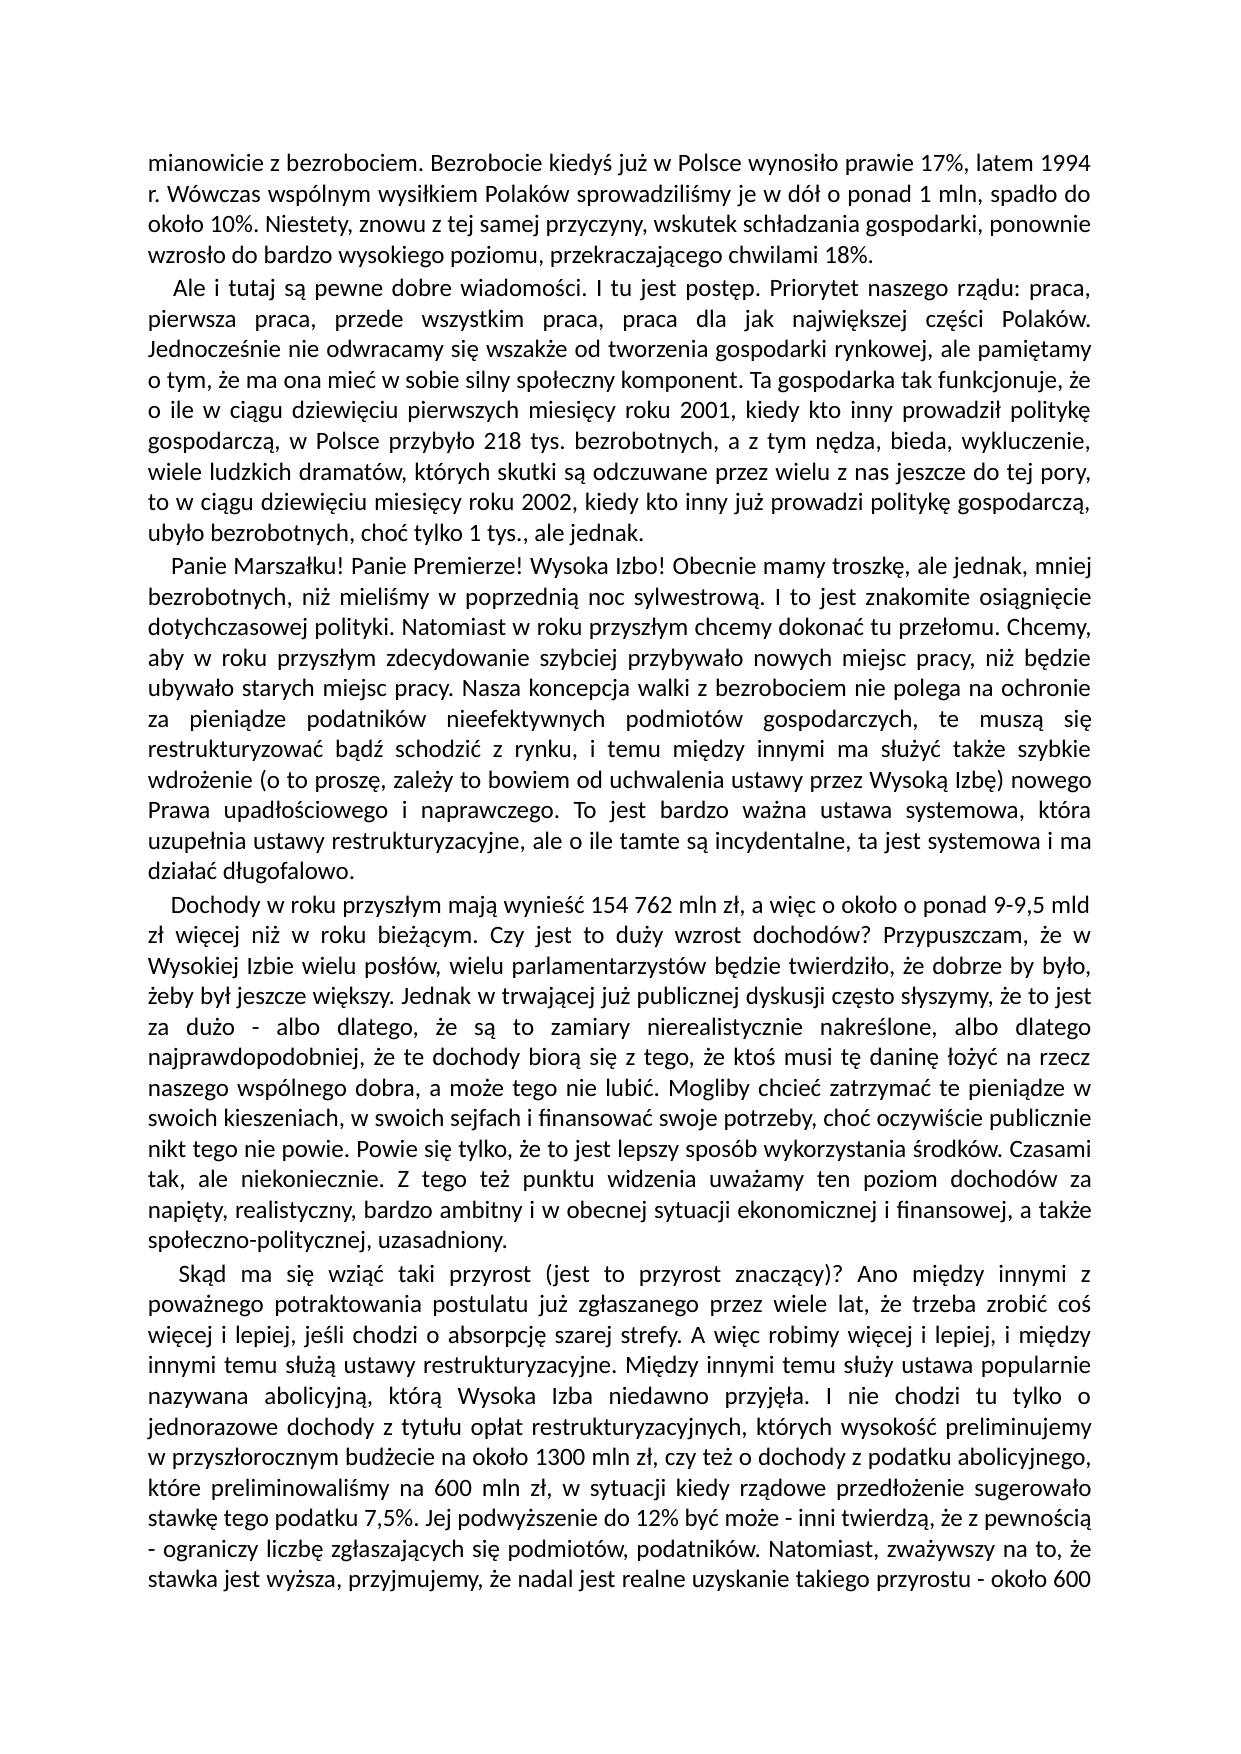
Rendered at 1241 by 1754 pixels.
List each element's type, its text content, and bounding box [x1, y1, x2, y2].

text Dochody w roku przyszłym mają wynieść 154 762 mln zł, a więc o około o ponad 9-9,5 mld zł więcej niż w roku bieżącym. Czy jest to duży wzrost dochodów? Przypuszczam, że w Wysokiej Izbie wielu posłów, wielu parlamentarzystów będzie twierdziło, że dobrze by było, żeby był jeszcze większy. Jednak w trwającej już publicznej dyskusji często słyszymy, że to jest za dużo - albo dlatego, że są to zamiary nierealistycznie nakreślone, albo dlatego najprawdopodobniej, że te dochody biorą się z tego, że ktoś musi tę daninę łożyć na rzecz naszego wspólnego dobra, a może tego nie lubić. Mogliby chcieć zatrzymać te pieniądze w swoich kieszeniach, w swoich sejfach i finansować swoje potrzeby, choć oczywiście publicznie nikt tego nie powie. Powie się tylko, że to jest lepszy sposób wykorzystania środków. Czasami tak, ale niekoniecznie. Z tego też punktu widzenia uważamy ten poziom dochodów za napięty, realistyczny, bardzo ambitny i w obecnej sytuacji ekonomicznej i finansowej, a także społeczno-politycznej, uzasadniony. [148, 889, 1093, 1255]
text Skąd ma się wziąć taki przyrost (jest to przyrost znaczący)? Ano między innymi z poważnego potraktowania postulatu już zgłaszanego przez wiele lat, że trzeba zrobić coś więcej i lepiej, jeśli chodzi o absorpcję szarej strefy. A więc robimy więcej i lepiej, i między innymi temu służą ustawy restrukturyzacyjne. Między innymi temu służy ustawa popularnie nazywana abolicyjną, którą Wysoka Izba niedawno przyjęła. I nie chodzi tu tylko o jednorazowe dochody z tytułu opłat restrukturyzacyjnych, których wysokość preliminujemy w przyszłorocznym budżecie na około 1300 mln zł, czy też o dochody z podatku abolicyjnego, które preliminowaliśmy na 600 mln zł, w sytuacji kiedy rządowe przedłożenie sugerowało stawkę tego podatku 7,5%. Jej podwyższenie do 12% być może - inni twierdzą, że z pewnością - ograniczy liczbę zgłaszających się podmiotów, podatników. Natomiast, zważywszy na to, że stawka jest wyższa, przyjmujemy, że nadal jest realne uzyskanie takiego przyrostu - około 600 [148, 1258, 1093, 1594]
text mianowicie z bezrobociem. Bezrobocie kiedyś już w Polsce wynosiło prawie 17%, latem 1994 r. Wówczas wspólnym wysiłkiem Polaków sprowadziliśmy je w dół o ponad 1 mln, spadło do około 10%. Niestety, znowu z tej samej przyczyny, wskutek schładzania gospodarki, ponownie wzrosło do bardzo wysokiego poziomu, przekraczającego chwilami 18%. [148, 148, 1093, 270]
text Panie Marszałku! Panie Premierze! Wysoka Izbo! Obecnie mamy troszkę, ale jednak, mniej bezrobotnych, niż mieliśmy w poprzednią noc sylwestrową. I to jest znakomite osiągnięcie dotychczasowej polityki. Natomiast w roku przyszłym chcemy dokonać tu przełomu. Chcemy, aby w roku przyszłym zdecydowanie szybciej przybywało nowych miejsc pracy, niż będzie ubywało starych miejsc pracy. Nasza koncepcja walki z bezrobociem nie polega na ochronie za pieniądze podatników nieefektywnych podmiotów gospodarczych, te muszą się restrukturyzować bądź schodzić z rynku, i temu między innymi ma służyć także szybkie wdrożenie (o to proszę, zależy to bowiem od uchwalenia ustawy przez Wysoką Izbę) nowego Prawa upadłościowego i naprawczego. To jest bardzo ważna ustawa systemowa, która uzupełnia ustawy restrukturyzacyjne, ale o ile tamte są incydentalne, ta jest systemowa i ma działać długofalowo. [148, 550, 1093, 886]
text Ale i tutaj są pewne dobre wiadomości. I tu jest postęp. Priorytet naszego rządu: praca, pierwsza praca, przede wszystkim praca, praca dla jak największej części Polaków. Jednocześnie nie odwracamy się wszakże od tworzenia gospodarki rynkowej, ale pamiętamy o tym, że ma ona mieć w sobie silny społeczny komponent. Ta gospodarka tak funkcjonuje, że o ile w ciągu dziewięciu pierwszych miesięcy roku 2001, kiedy kto inny prowadził politykę gospodarczą, w Polsce przybyło 218 tys. bezrobotnych, a z tym nędza, bieda, wykluczenie, wiele ludzkich dramatów, których skutki są odczuwane przez wielu z nas jeszcze do tej pory, to w ciągu dziewięciu miesięcy roku 2002, kiedy kto inny już prowadzi politykę gospodarczą, ubyło bezrobotnych, choć tylko 1 tys., ale jednak. [148, 273, 1093, 547]
